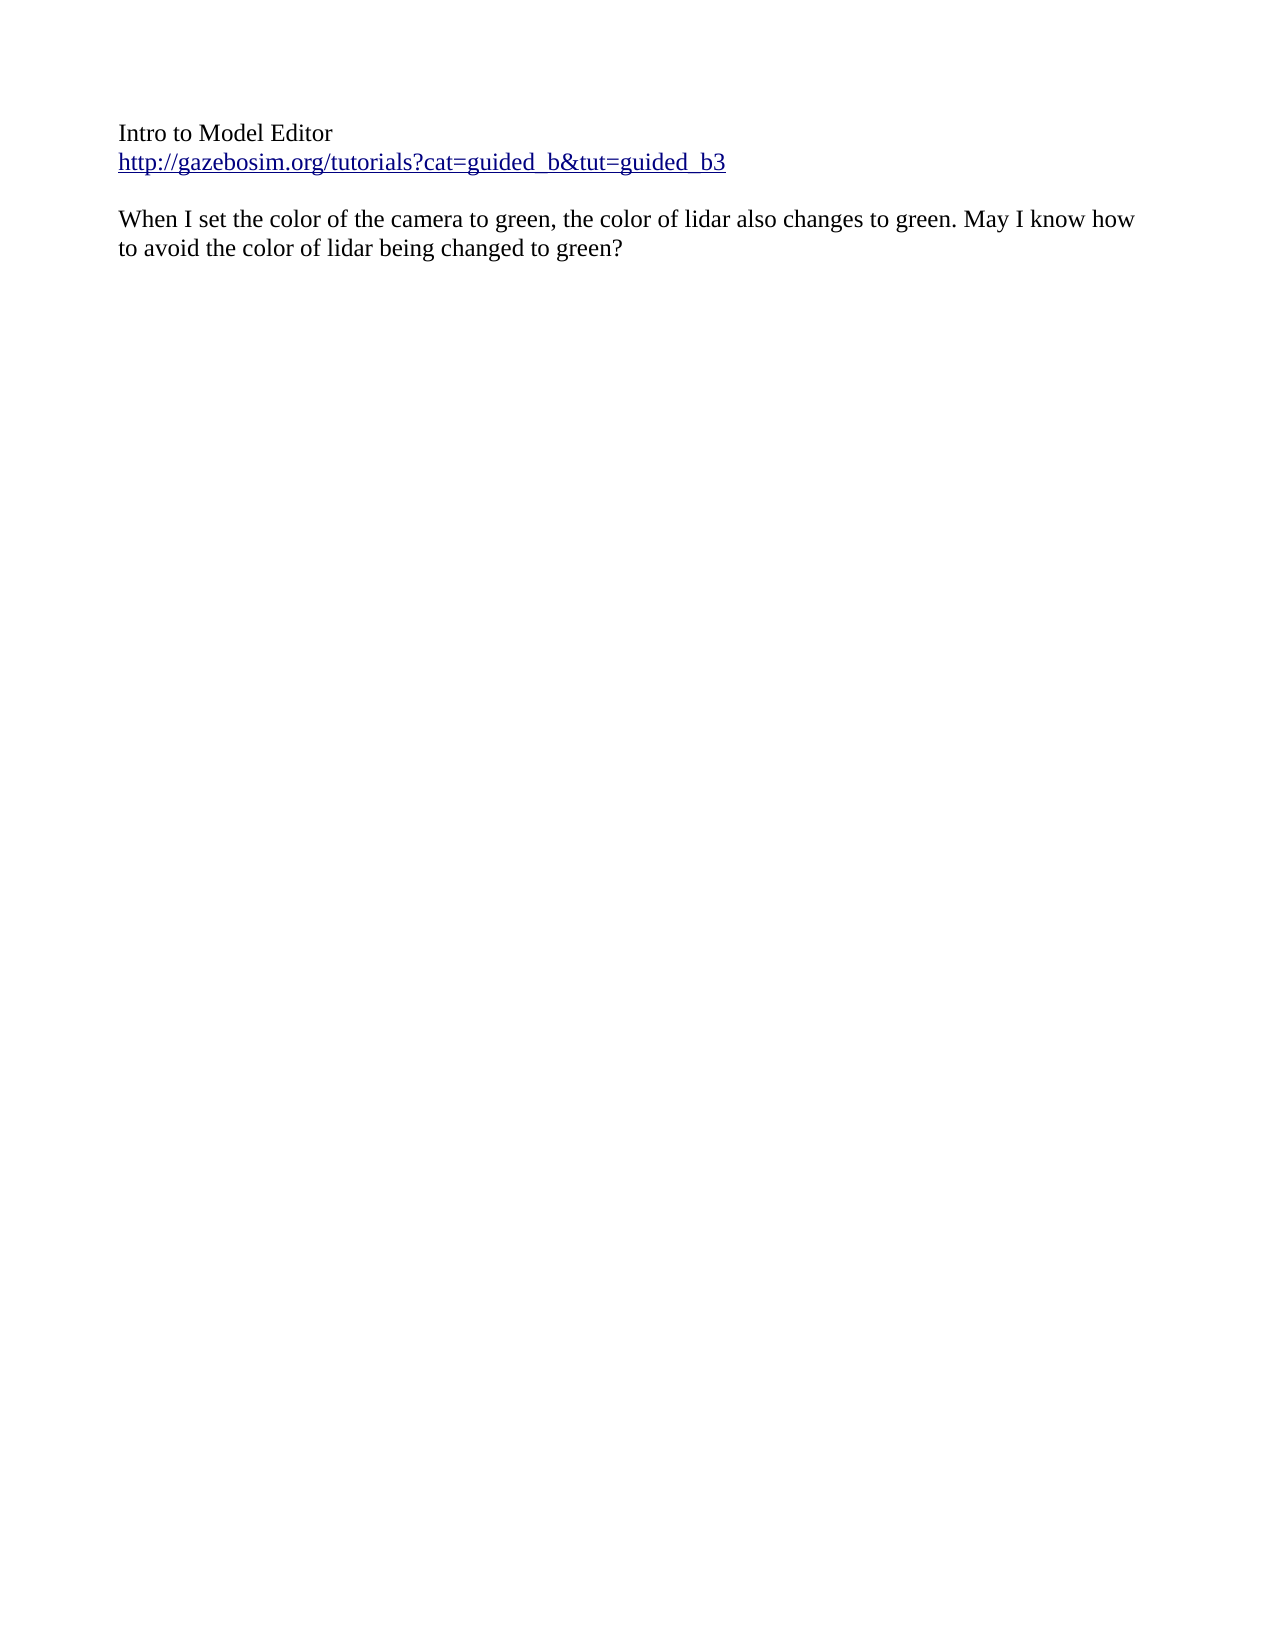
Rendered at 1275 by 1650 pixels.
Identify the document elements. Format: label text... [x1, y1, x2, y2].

text Intro to Model Editor [118, 118, 1157, 147]
text When I set the color of the camera to green, the color of lidar also changes to green. May I know how to avoid the color of lidar being changed to green? [118, 204, 1157, 262]
text http://gazebosim.org/tutorials?cat=guided_b&tut=guided_b3 [118, 147, 1157, 176]
